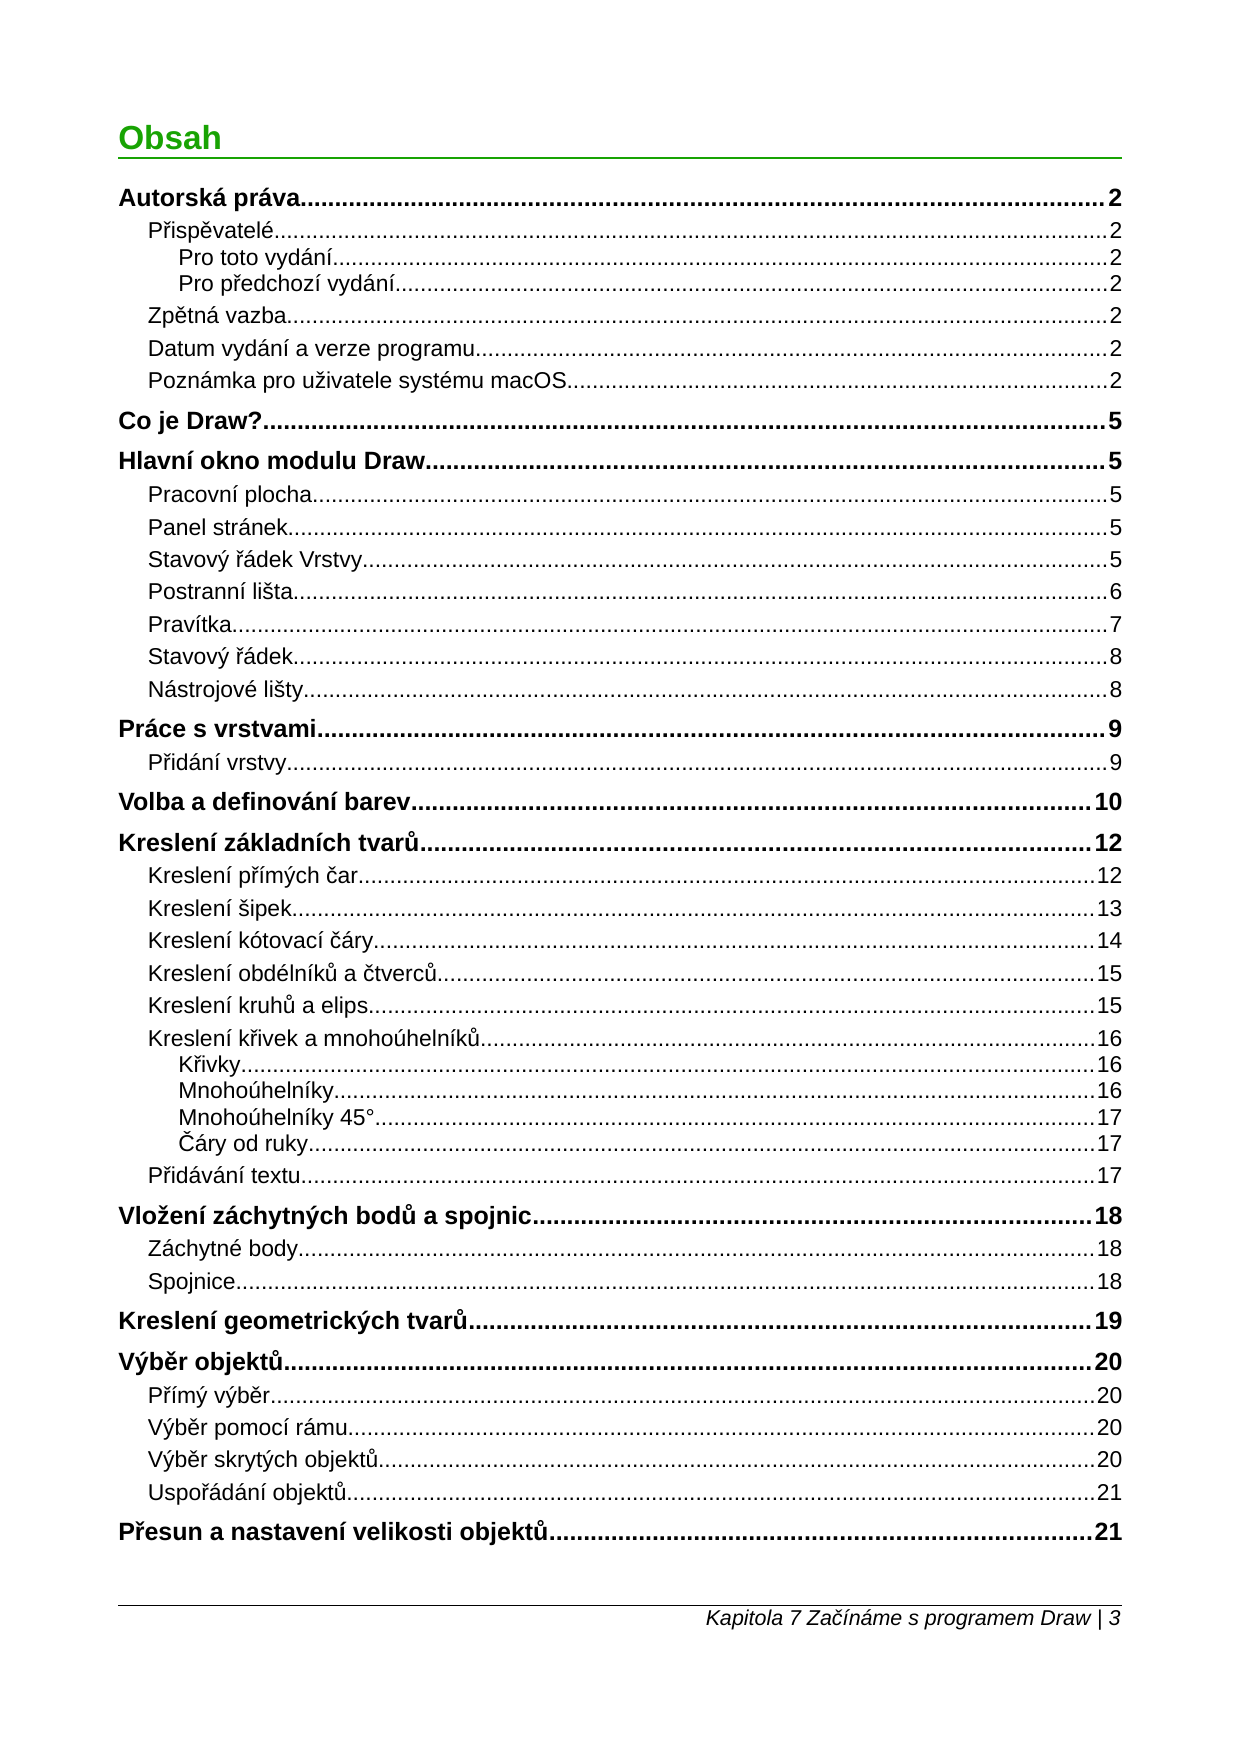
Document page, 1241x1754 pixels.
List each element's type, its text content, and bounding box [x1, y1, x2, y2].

text Stavový řádek 8 [148, 643, 1122, 669]
text Přímý výběr 20 [148, 1382, 1122, 1408]
text Přidávání textu 17 [148, 1162, 1122, 1189]
text Křivky 16 [178, 1051, 1122, 1077]
text Mnohoúhelníky 45° 17 [178, 1103, 1122, 1130]
text Kreslení přímých čar 12 [148, 862, 1122, 889]
text Výběr objektů 20 [118, 1347, 1122, 1376]
text Co je Draw? 5 [118, 406, 1122, 434]
text Přidání vrstvy 9 [148, 749, 1122, 775]
text Pro toto vydání 2 [178, 244, 1122, 270]
text Výběr skrytých objektů 20 [148, 1446, 1122, 1473]
text Kreslení kruhů a elips 15 [148, 992, 1122, 1018]
text Kreslení základních tvarů 12 [118, 828, 1122, 856]
text Čáry od ruky 17 [178, 1130, 1122, 1156]
text Autorská práva 2 [118, 183, 1122, 211]
text Uspořádání objektů 21 [148, 1479, 1122, 1505]
text Záchytné body 18 [148, 1235, 1122, 1262]
text Zpětná vazba 2 [148, 302, 1122, 329]
text Kreslení obdélníků a čtverců 15 [148, 960, 1122, 986]
text Panel stránek 5 [148, 513, 1122, 540]
text Stavový řádek Vrstvy 5 [148, 546, 1122, 572]
text Poznámka pro uživatele systému macOS 2 [148, 367, 1122, 394]
text Nástrojové lišty 8 [148, 676, 1122, 702]
text Kreslení šipek 13 [148, 895, 1122, 921]
text Výběr pomocí rámu 20 [148, 1414, 1122, 1440]
text Datum vydání a verze programu 2 [148, 335, 1122, 361]
text Mnohoúhelníky 16 [178, 1077, 1122, 1103]
text Vložení záchytných bodů a spojnic 18 [118, 1201, 1122, 1229]
text Práce s vrstvami 9 [118, 714, 1122, 743]
text Přispěvatelé 2 [148, 217, 1122, 244]
text Postranní lišta 6 [148, 578, 1122, 605]
text Hlavní okno modulu Draw 5 [118, 446, 1122, 475]
text Spojnice 18 [148, 1268, 1122, 1294]
text Pravítka 7 [148, 611, 1122, 637]
text Pracovní plocha 5 [148, 481, 1122, 507]
text Kreslení kótovací čáry 14 [148, 927, 1122, 954]
text Pro předchozí vydání 2 [178, 270, 1122, 296]
subtitle Obsah [118, 118, 1122, 157]
text Přesun a nastavení velikosti objektů 21 [118, 1517, 1122, 1546]
text Kreslení geometrických tvarů 19 [118, 1306, 1122, 1335]
text Volba a definování barev 10 [118, 787, 1122, 816]
text Kreslení křivek a mnohoúhelníků 16 [148, 1024, 1122, 1051]
